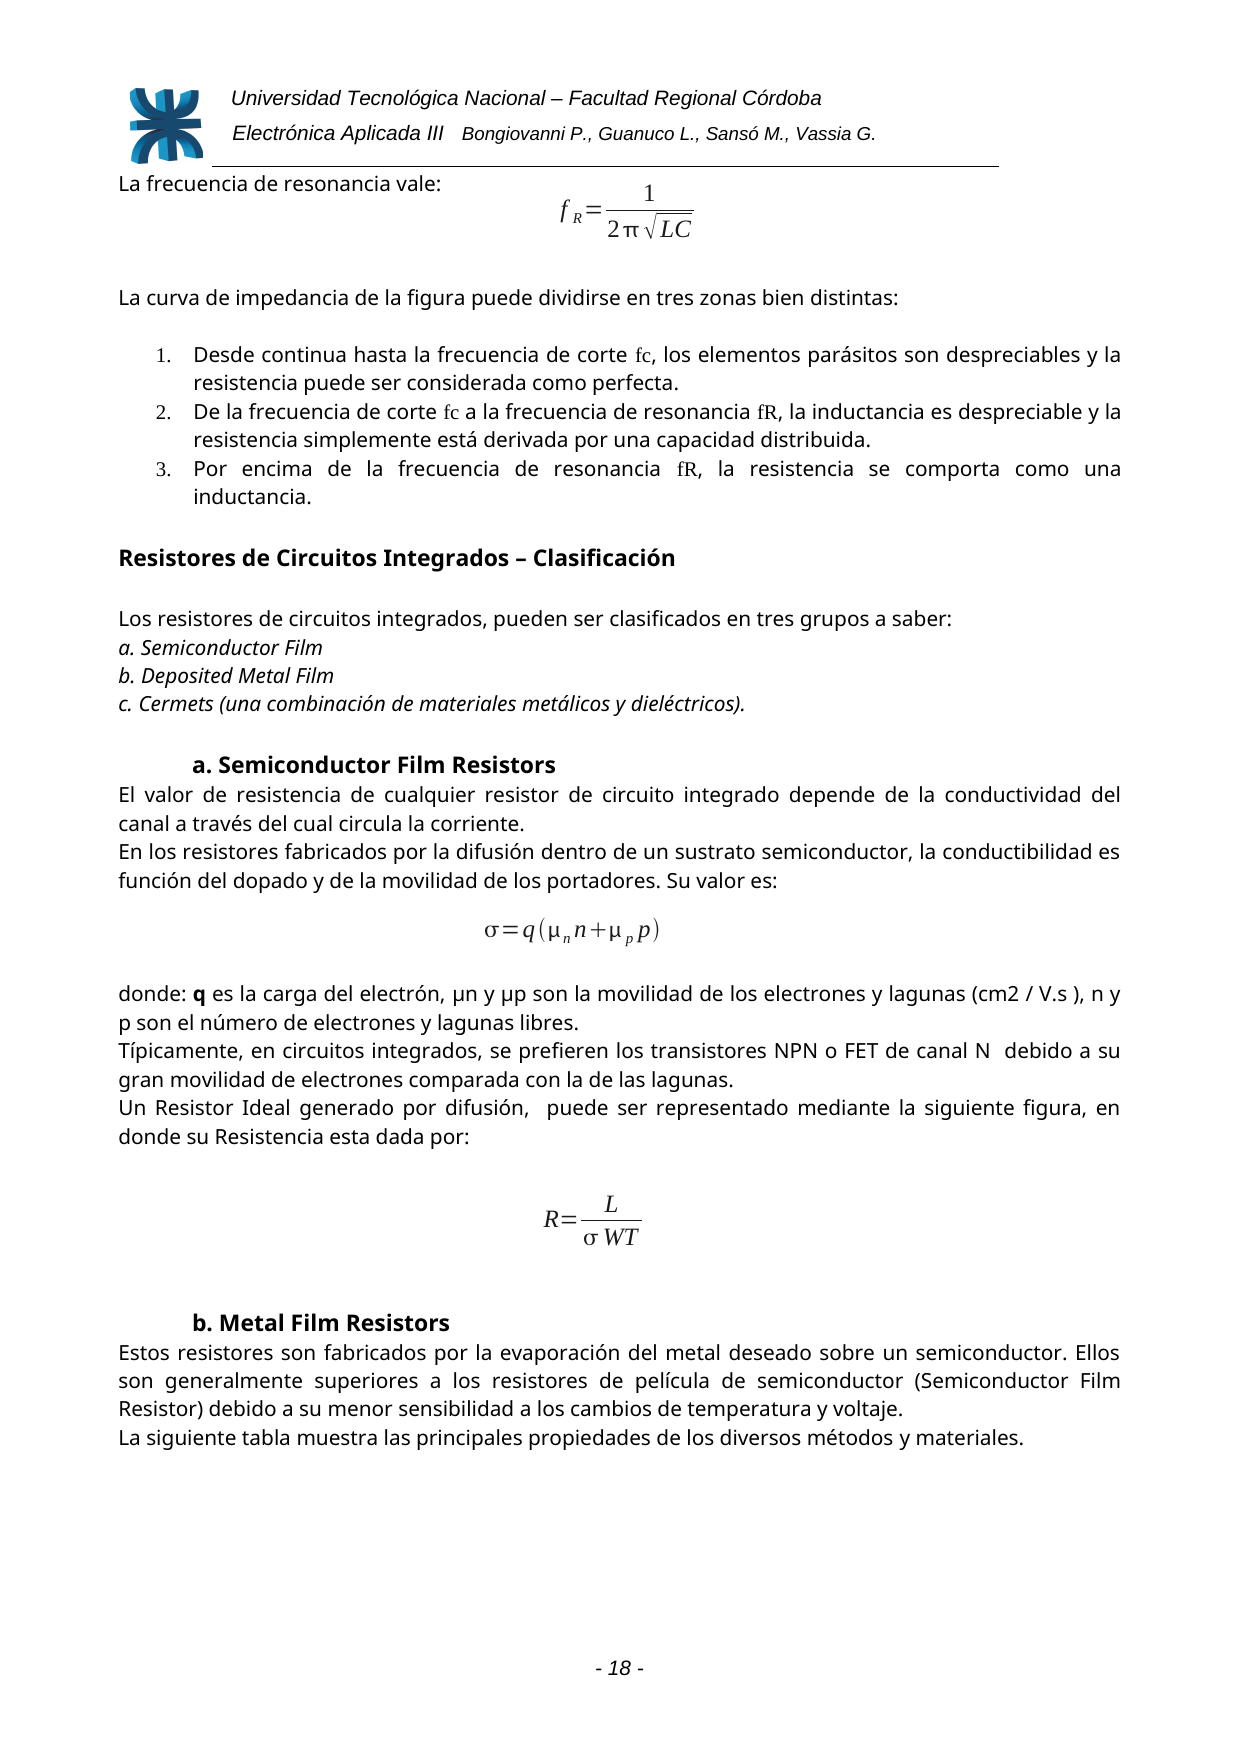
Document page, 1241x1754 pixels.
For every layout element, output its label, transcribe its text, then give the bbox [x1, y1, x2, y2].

text Un Resistor Ideal generado por difusión, puede ser representado mediante la siguiente figura, en donde su Resistencia esta dada por: [118, 1093, 1122, 1150]
list Desde continua hasta la frecuencia de corte fc, los elementos parásitos son despreciables y la resistencia puede ser considerada como perfecta. [156, 340, 1122, 397]
list De la frecuencia de corte fc a la frecuencia de resonancia fR, la inductancia es despreciable y la resistencia simplemente está derivada por una capacidad distribuida. [156, 397, 1122, 454]
text a. Semiconductor Film Resistors [118, 749, 1122, 781]
text Típicamente, en circuitos integrados, se prefieren los transistores NPN o FET de canal N debido a su gran movilidad de electrones comparada con la de las lagunas. [118, 1036, 1122, 1093]
text Estos resistores son fabricados por la evaporación del metal deseado sobre un semiconductor. Ellos son generalmente superiores a los resistores de película de semiconductor (Semiconductor Film Resistor) debido a su menor sensibilidad a los cambios de temperatura y voltaje. [118, 1338, 1122, 1423]
text Resistores de Circuitos Integrados – Clasificación [118, 542, 1122, 573]
text donde: q es la carga del electrón, μn y μp son la movilidad de los electrones y lagunas (cm2 / V.s ), n y p son el número de electrones y lagunas libres. [118, 979, 1122, 1036]
text La siguiente tabla muestra las principales propiedades de los diversos métodos y materiales. [118, 1423, 1122, 1451]
text a. Semiconductor Film [118, 633, 1122, 661]
text Los resistores de circuitos integrados, pueden ser clasificados en tres grupos a saber: [118, 604, 1122, 633]
picture [129, 88, 203, 164]
text c. Cermets (una combinación de materiales metálicos y dieléctricos). [118, 689, 1122, 718]
text En los resistores fabricados por la difusión dentro de un sustrato semiconductor, la conductibilidad es función del dopado y de la movilidad de los portadores. Su valor es: [118, 837, 1122, 894]
text El valor de resistencia de cualquier resistor de circuito integrado depende de la conductividad del canal a través del cual circula la corriente. [118, 781, 1122, 837]
text La curva de impedancia de la figura puede dividirse en tres zonas bien distintas: [118, 283, 1122, 311]
text La frecuencia de resonancia vale: [118, 169, 1122, 198]
list Por encima de la frecuencia de resonancia fR, la resistencia se comporta como una inductancia. [156, 454, 1122, 511]
text b. Metal Film Resistors [118, 1306, 1122, 1338]
text b. Deposited Metal Film [118, 661, 1122, 689]
